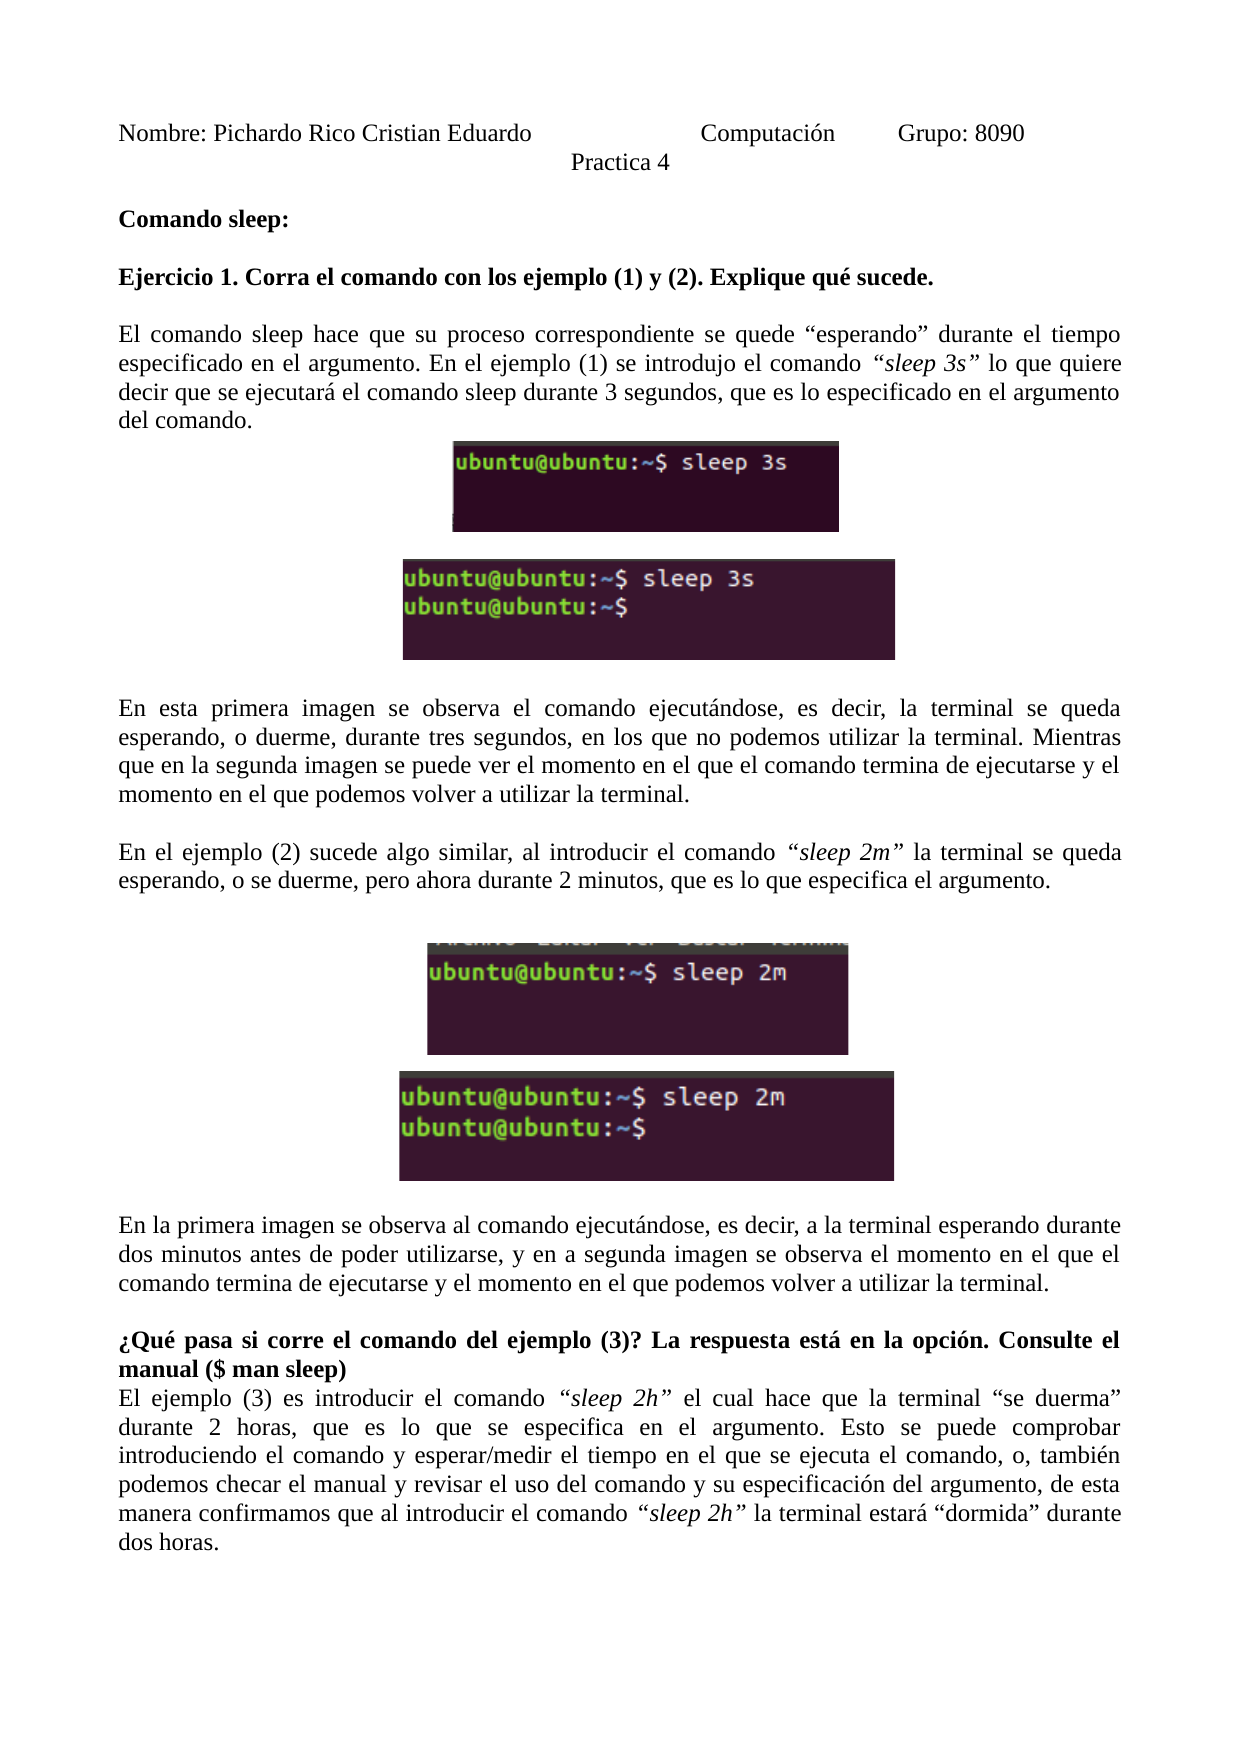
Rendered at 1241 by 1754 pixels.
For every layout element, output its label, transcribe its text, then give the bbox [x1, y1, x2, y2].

text Comando sleep: [118, 204, 1122, 233]
text ¿Qué pasa si corre el comando del ejemplo (3)? La respuesta está en la opción. Consulte el manual ($ man sleep) [118, 1326, 1122, 1383]
text En esta primera imagen se observa el comando ejecutándose, es decir, la terminal se queda esperando, o duerme, durante tres segundos, en los que no podemos utilizar la terminal. Mientras que en la segunda imagen se puede ver el momento en el que el comando termina de ejecutarse y el momento en el que podemos volver a utilizar la terminal. [118, 693, 1122, 808]
text Nombre: Pichardo Rico Cristian Eduardo Computación Grupo: 8090 [118, 118, 1122, 147]
text El comando sleep hace que su proceso correspondiente se quede “esperando” durante el tiempo especificado en el argumento. En el ejemplo (1) se introdujo el comando “sleep 3s” lo que quiere decir que se ejecutará el comando sleep durante 3 segundos, que es lo especificado en el argumento del comando. [118, 319, 1122, 434]
text En el ejemplo (2) sucede algo similar, al introducir el comando “sleep 2m” la terminal se queda esperando, o se duerme, pero ahora durante 2 minutos, que es lo que especifica el argumento. [118, 837, 1122, 894]
picture [399, 1071, 895, 1181]
text El ejemplo (3) es introducir el comando “sleep 2h” el cual hace que la terminal “se duerma” durante 2 horas, que es lo que se especifica en el argumento. Esto se puede comprobar introduciendo el comando y esperar/medir el tiempo en el que se ejecuta el comando, o, también podemos checar el manual y revisar el uso del comando y su especificación del argumento, de esta manera confirmamos que al introducir el comando “sleep 2h” la terminal estará “dormida” durante dos horas. [118, 1383, 1122, 1556]
picture [402, 559, 896, 660]
text Ejercicio 1. Corra el comando con los ejemplo (1) y (2). Explique qué sucede. [118, 262, 1122, 291]
picture [427, 943, 849, 1055]
text Practica 4 [118, 147, 1122, 176]
picture [518, 441, 839, 485]
text En la primera imagen se observa al comando ejecutándose, es decir, a la terminal esperando durante dos minutos antes de poder utilizarse, y en a segunda imagen se observa el momento en el que el comando termina de ejecutarse y el momento en el que podemos volver a utilizar la terminal. [118, 1211, 1122, 1297]
